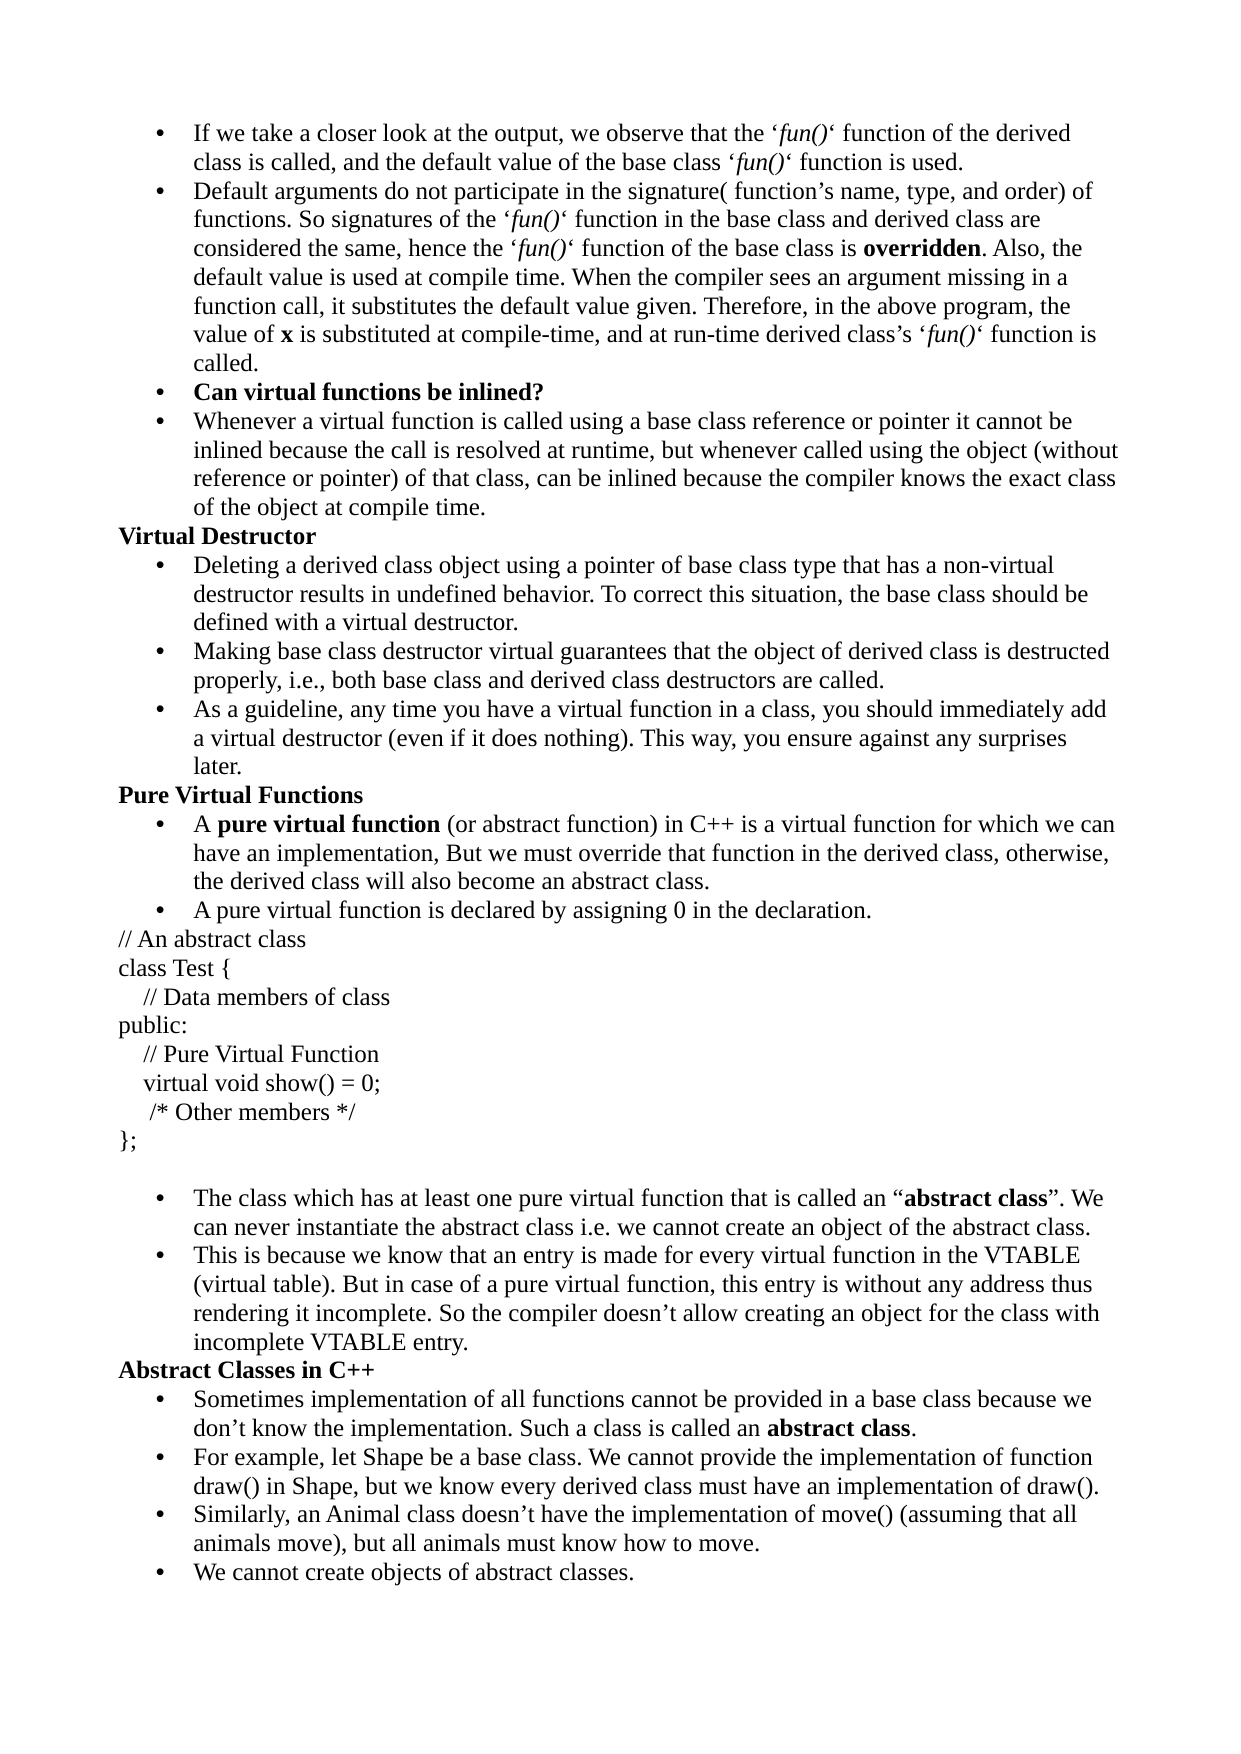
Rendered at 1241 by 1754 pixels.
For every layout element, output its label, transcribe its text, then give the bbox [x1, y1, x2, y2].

list Deleting a derived class object using a pointer of base class type that has a non-virtual destructor results in undefined behavior. To correct this situation, the base class should be defined with a virtual destructor. [156, 550, 1122, 636]
list Whenever a virtual function is called using a base class reference or pointer it cannot be inlined because the call is resolved at runtime, but whenever called using the object (without reference or pointer) of that class, can be inlined because the compiler knows the exact class of the object at compile time. [156, 406, 1122, 521]
list We cannot create objects of abstract classes. [156, 1557, 1122, 1586]
list A pure virtual function is declared by assigning 0 in the declaration. [156, 895, 1122, 924]
text }; [118, 1125, 1122, 1154]
list For example, let Shape be a base class. We cannot provide the implementation of function draw() in Shape, but we know every derived class must have an implementation of draw(). [156, 1442, 1122, 1499]
list If we take a closer look at the output, we observe that the ‘fun()‘ function of the derived class is called, and the default value of the base class ‘fun()‘ function is used. [156, 118, 1122, 176]
list Can virtual functions be inlined? [156, 377, 1122, 406]
list Default arguments do not participate in the signature( function’s name, type, and order) of functions. So signatures of the ‘fun()‘ function in the base class and derived class are considered the same, hence the ‘fun()‘ function of the base class is overridden. Also, the default value is used at compile time. When the compiler sees an argument missing in a function call, it substitutes the default value given. Therefore, in the above program, the value of x is substituted at compile-time, and at run-time derived class’s ‘fun()‘ function is called. [156, 176, 1122, 377]
list The class which has at least one pure virtual function that is called an “abstract class”. We can never instantiate the abstract class i.e. we cannot create an object of the abstract class. [156, 1183, 1122, 1240]
text class Test { [118, 953, 1122, 982]
text Pure Virtual Functions [118, 780, 1122, 809]
list Making base class destructor virtual guarantees that the object of derived class is destructed properly, i.e., both base class and derived class destructors are called. [156, 636, 1122, 694]
text // An abstract class [118, 924, 1122, 953]
text Abstract Classes in C++ [118, 1356, 1122, 1384]
list Sometimes implementation of all functions cannot be provided in a base class because we don’t know the implementation. Such a class is called an abstract class. [156, 1384, 1122, 1442]
list Similarly, an Animal class doesn’t have the implementation of move() (assuming that all animals move), but all animals must know how to move. [156, 1499, 1122, 1557]
text /* Other members */ [118, 1097, 1122, 1125]
text // Pure Virtual Function [118, 1039, 1122, 1068]
text // Data members of class [118, 982, 1122, 1010]
text virtual void show() = 0; [118, 1068, 1122, 1097]
list As a guideline, any time you have a virtual function in a class, you should immediately add a virtual destructor (even if it does nothing). This way, you ensure against any surprises later. [156, 694, 1122, 780]
text Virtual Destructor [118, 521, 1122, 550]
list This is because we know that an entry is made for every virtual function in the VTABLE (virtual table). But in case of a pure virtual function, this entry is without any address thus rendering it incomplete. So the compiler doesn’t allow creating an object for the class with incomplete VTABLE entry. [156, 1240, 1122, 1356]
list A pure virtual function (or abstract function) in C++ is a virtual function for which we can have an implementation, But we must override that function in the derived class, otherwise, the derived class will also become an abstract class. [156, 809, 1122, 895]
text public: [118, 1010, 1122, 1039]
